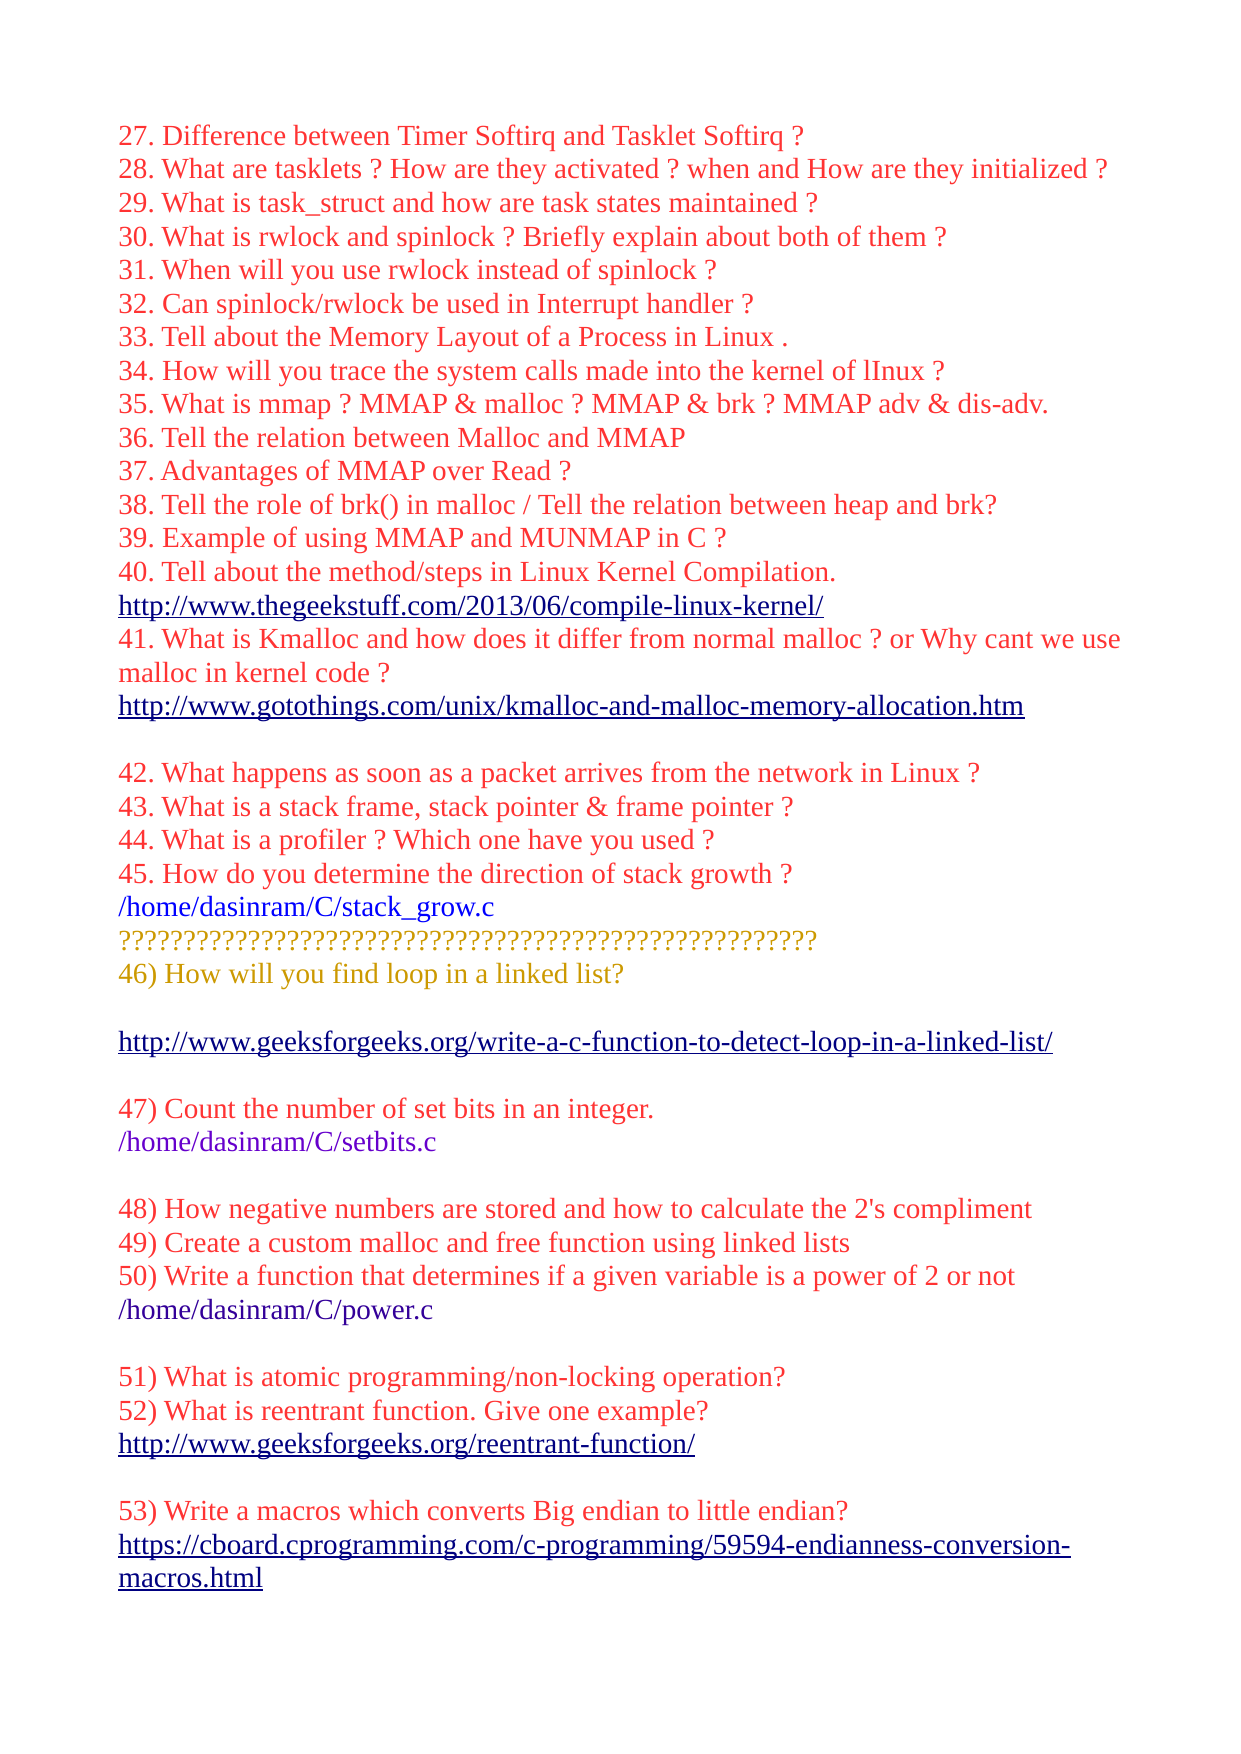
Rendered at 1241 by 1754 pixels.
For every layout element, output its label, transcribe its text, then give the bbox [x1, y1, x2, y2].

text 45. How do you determine the direction of stack growth ? [118, 856, 1122, 889]
text 47) Count the number of set bits in an integer. [118, 1091, 1122, 1124]
text ?????????????????????????????????????????????????????? [118, 923, 1122, 957]
text 49) Create a custom malloc and free function using linked lists [118, 1225, 1122, 1258]
text 53) Write a macros which converts Big endian to little endian? [118, 1493, 1122, 1527]
text 37. Advantages of MMAP over Read ? [118, 453, 1122, 487]
text 50) Write a function that determines if a given variable is a power of 2 or not [118, 1258, 1122, 1292]
text 51) What is atomic programming/non-locking operation? [118, 1359, 1122, 1393]
text 36. Tell the relation between Malloc and MMAP [118, 420, 1122, 453]
text 35. What is mmap ? MMAP & malloc ? MMAP & brk ? MMAP adv & dis-adv. [118, 386, 1122, 420]
text http://www.gotothings.com/unix/kmalloc-and-malloc-memory-allocation.htm [118, 688, 1122, 722]
text 46) How will you find loop in a linked list? [118, 957, 1122, 990]
text 33. Tell about the Memory Layout of a Process in Linux . [118, 319, 1122, 353]
text 27. Difference between Timer Softirq and Tasklet Softirq ? [118, 118, 1122, 152]
text 42. What happens as soon as a packet arrives from the network in Linux ? [118, 755, 1122, 789]
text 34. How will you trace the system calls made into the kernel of lInux ? [118, 353, 1122, 386]
text 30. What is rwlock and spinlock ? Briefly explain about both of them ? [118, 219, 1122, 252]
text http://www.geeksforgeeks.org/write-a-c-function-to-detect-loop-in-a-linked-list/ [118, 1024, 1122, 1057]
text /home/dasinram/C/power.c [118, 1292, 1122, 1326]
text 52) What is reentrant function. Give one example? [118, 1393, 1122, 1426]
text 41. What is Kmalloc and how does it differ from normal malloc ? or Why cant we use malloc in kernel code ? [118, 621, 1122, 688]
text /home/dasinram/C/stack_grow.c [118, 889, 1122, 923]
text 32. Can spinlock/rwlock be used in Interrupt handler ? [118, 286, 1122, 319]
text 39. Example of using MMAP and MUNMAP in C ? [118, 521, 1122, 554]
text 38. Tell the role of brk() in malloc / Tell the relation between heap and brk? [118, 487, 1122, 521]
text 43. What is a stack frame, stack pointer & frame pointer ? [118, 789, 1122, 822]
text 48) How negative numbers are stored and how to calculate the 2's compliment [118, 1191, 1122, 1225]
text /home/dasinram/C/setbits.c [118, 1124, 1122, 1158]
text https://cboard.cprogramming.com/c-programming/59594-endianness-conversion-macros.html [118, 1527, 1122, 1594]
text http://www.thegeekstuff.com/2013/06/compile-linux-kernel/ [118, 588, 1122, 621]
text 29. What is task_struct and how are task states maintained ? [118, 185, 1122, 219]
text 44. What is a profiler ? Which one have you used ? [118, 822, 1122, 856]
text 28. What are tasklets ? How are they activated ? when and How are they initialized ? [118, 152, 1122, 185]
text 40. Tell about the method/steps in Linux Kernel Compilation. [118, 554, 1122, 588]
text 31. When will you use rwlock instead of spinlock ? [118, 252, 1122, 286]
text http://www.geeksforgeeks.org/reentrant-function/ [118, 1426, 1122, 1460]
